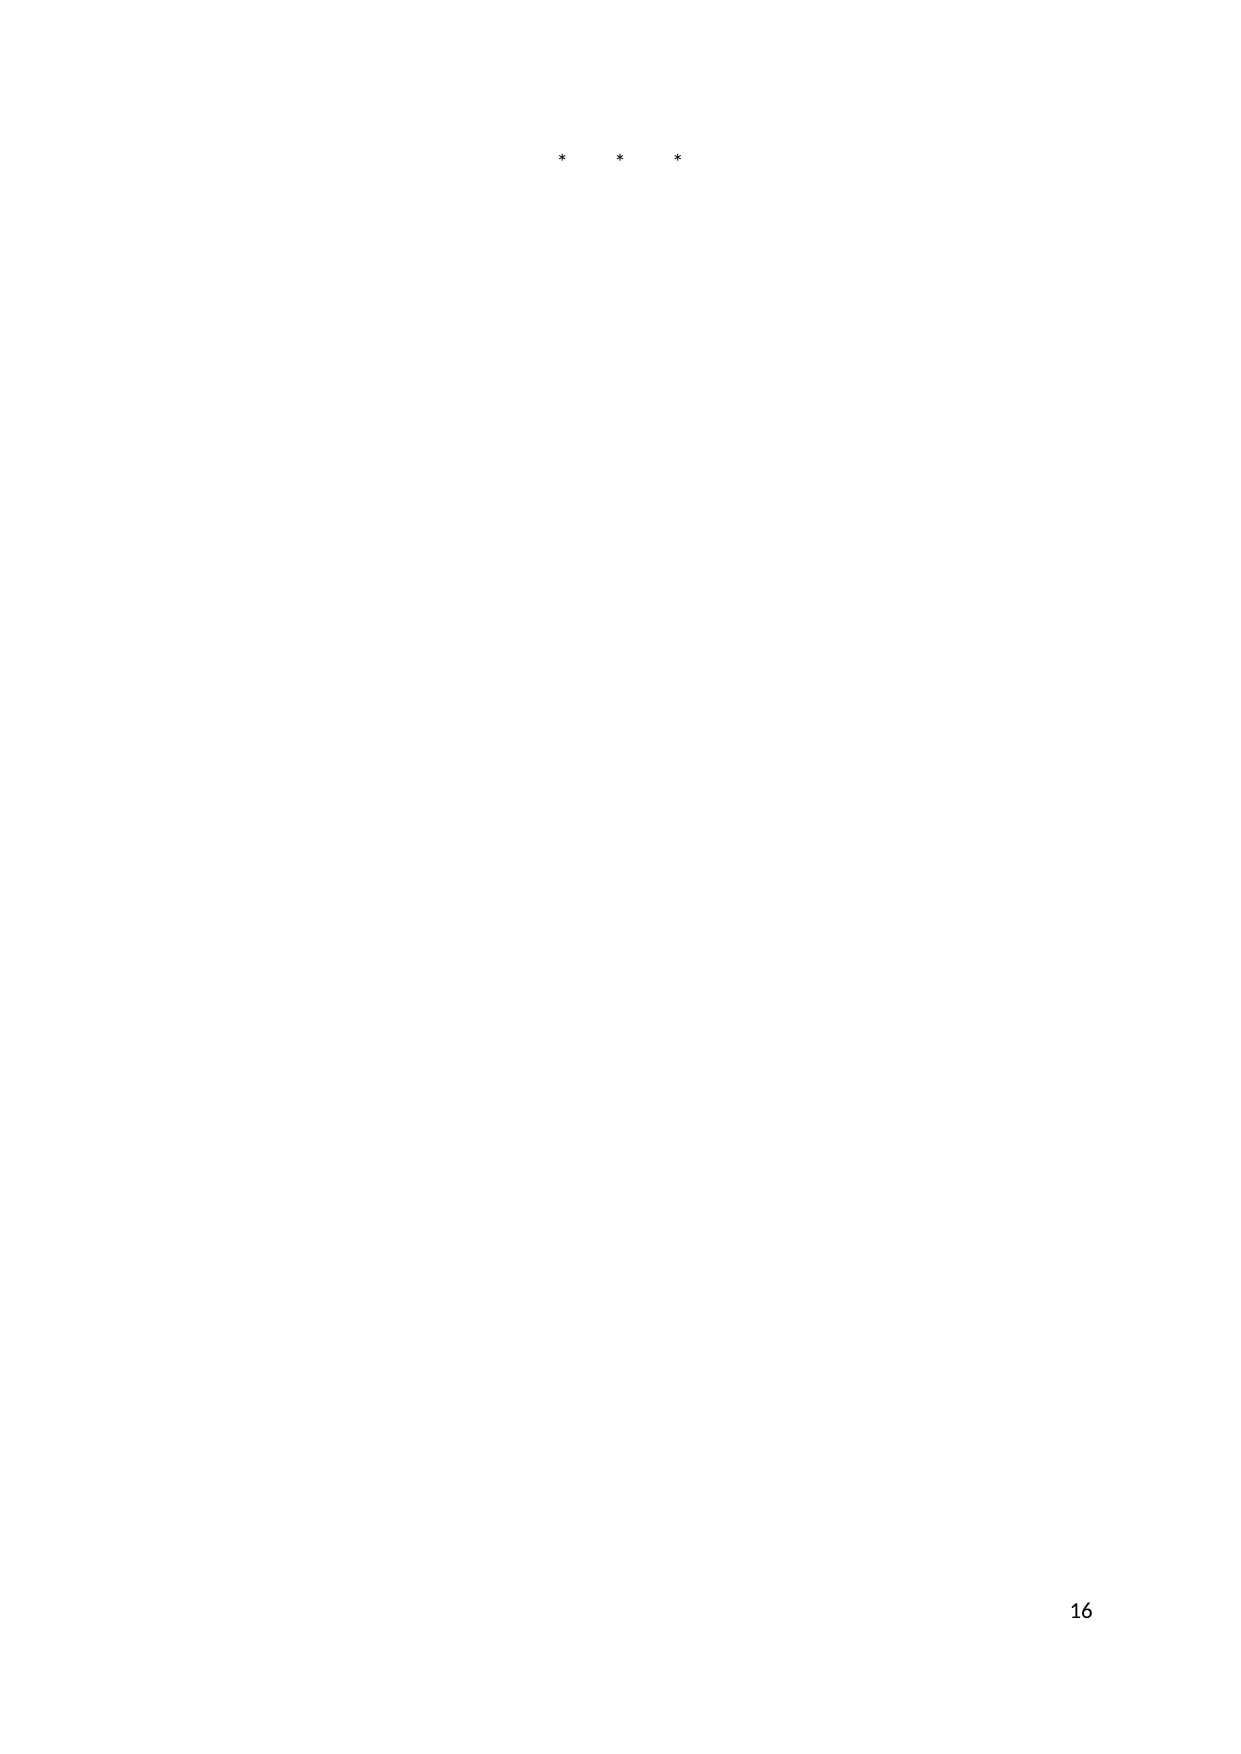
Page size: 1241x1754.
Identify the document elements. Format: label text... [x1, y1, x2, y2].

text * * * [148, 148, 1092, 176]
